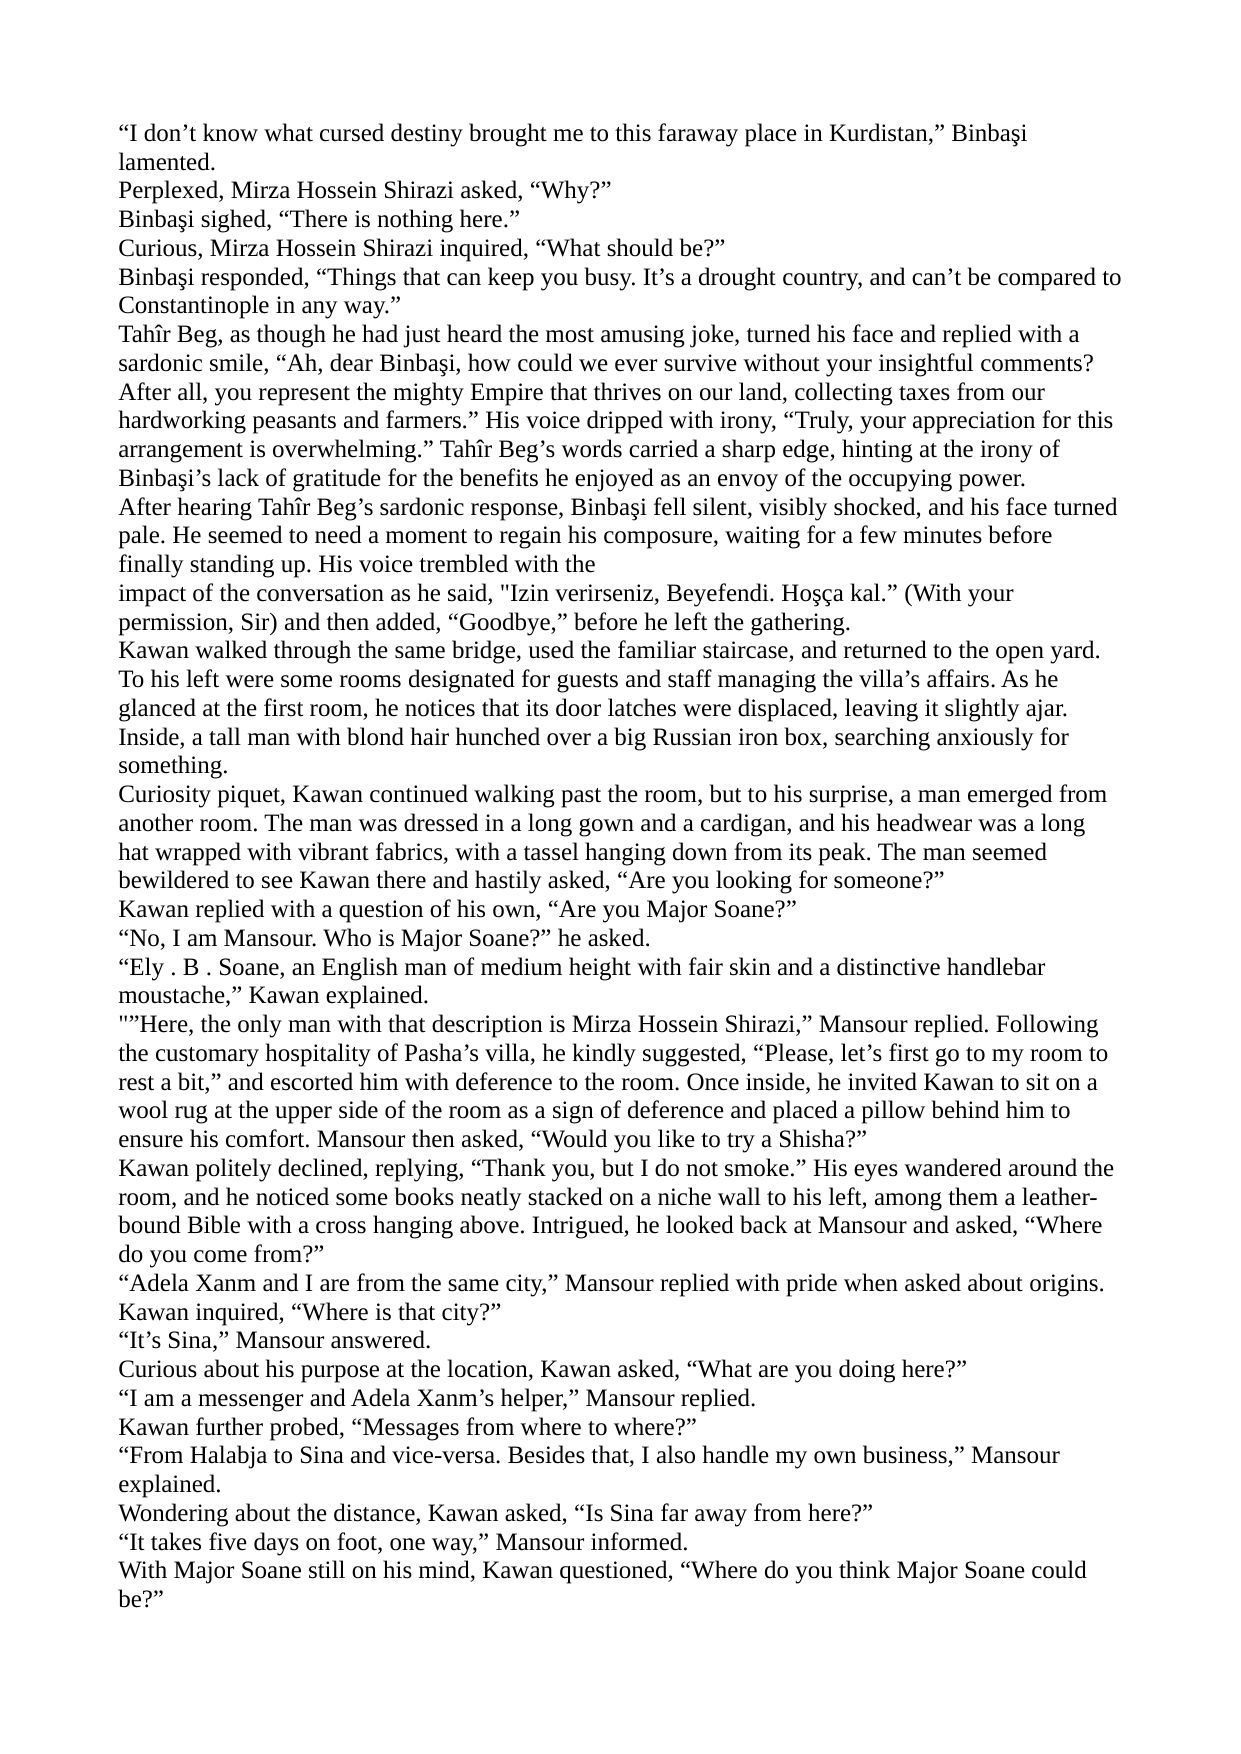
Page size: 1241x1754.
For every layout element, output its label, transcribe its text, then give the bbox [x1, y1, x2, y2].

text Binbaşi responded, “Things that can keep you busy. It’s a drought country, and can’t be compared to Constantinople in any way.” [118, 262, 1122, 319]
text Kawan walked through the same bridge, used the familiar staircase, and returned to the open yard. To his left were some rooms designated for guests and staff managing the villa’s affairs. As he glanced at the first room, he notices that its door latches were displaced, leaving it slightly ajar. Inside, a tall man with blond hair hunched over a big Russian iron box, searching anxiously for something. [118, 636, 1122, 779]
text “I am a messenger and Adela Xanm’s helper,” Mansour replied. [118, 1383, 1122, 1412]
text “I don’t know what cursed destiny brought me to this faraway place in Kurdistan,” Binbaşi lamented. [118, 118, 1122, 176]
text Tahîr Beg, as though he had just heard the most amusing joke, turned his face and replied with a sardonic smile, “Ah, dear Binbaşi, how could we ever survive without your insightful comments? After all, you represent the mighty Empire that thrives on our land, collecting taxes from our hardworking peasants and farmers.” His voice dripped with irony, “Truly, your appreciation for this arrangement is overwhelming.” Tahîr Beg’s words carried a sharp edge, hinting at the irony of Binbaşi’s lack of gratitude for the benefits he enjoyed as an envoy of the occupying power. [118, 319, 1122, 492]
text “It’s Sina,” Mansour answered. [118, 1326, 1122, 1354]
text Wondering about the distance, Kawan asked, “Is Sina far away from here?” [118, 1498, 1122, 1527]
text Kawan further probed, “Messages from where to where?” [118, 1412, 1122, 1441]
text Kawan inquired, “Where is that city?” [118, 1297, 1122, 1326]
text After hearing Tahîr Beg’s sardonic response, Binbaşi fell silent, visibly shocked, and his face turned pale. He seemed to need a moment to regain his composure, waiting for a few minutes before finally standing up. His voice trembled with the [118, 492, 1122, 578]
text Perplexed, Mirza Hossein Shirazi asked, “Why?” [118, 176, 1122, 204]
text Kawan politely declined, replying, “Thank you, but I do not smoke.” His eyes wandered around the room, and he noticed some books neatly stacked on a niche wall to his left, among them a leather-bound Bible with a cross hanging above. Intrigued, he looked back at Mansour and asked, “Where do you come from?” [118, 1153, 1122, 1268]
text “No, I am Mansour. Who is Major Soane?” he asked. [118, 923, 1122, 952]
text “Adela Xanm and I are from the same city,” Mansour replied with pride when asked about origins. [118, 1268, 1122, 1297]
text “From Halabja to Sina and vice-versa. Besides that, I also handle my own business,” Mansour explained. [118, 1441, 1122, 1498]
text impact of the conversation as he said, "Izin verirseniz, Beyefendi. Hoşça kal.” (With your permission, Sir) and then added, “Goodbye,” before he left the gathering. [118, 578, 1122, 636]
text With Major Soane still on his mind, Kawan questioned, “Where do you think Major Soane could be?” [118, 1556, 1122, 1613]
text "”Here, the only man with that description is Mirza Hossein Shirazi,” Mansour replied. Following the customary hospitality of Pasha’s villa, he kindly suggested, “Please, let’s first go to my room to rest a bit,” and escorted him with deference to the room. Once inside, he invited Kawan to sit on a wool rug at the upper side of the room as a sign of deference and placed a pillow behind him to ensure his comfort. Mansour then asked, “Would you like to try a Shisha?” [118, 1009, 1122, 1153]
text “Ely . B . Soane, an English man of medium height with fair skin and a distinctive handlebar moustache,” Kawan explained. [118, 952, 1122, 1009]
text Curious, Mirza Hossein Shirazi inquired, “What should be?” [118, 233, 1122, 262]
text Curious about his purpose at the location, Kawan asked, “What are you doing here?” [118, 1354, 1122, 1383]
text Curiosity piquet, Kawan continued walking past the room, but to his surprise, a man emerged from another room. The man was dressed in a long gown and a cardigan, and his headwear was a long hat wrapped with vibrant fabrics, with a tassel hanging down from its peak. The man seemed bewildered to see Kawan there and hastily asked, “Are you looking for someone?” [118, 779, 1122, 894]
text Binbaşi sighed, “There is nothing here.” [118, 204, 1122, 233]
text Kawan replied with a question of his own, “Are you Major Soane?” [118, 894, 1122, 923]
text “It takes five days on foot, one way,” Mansour informed. [118, 1527, 1122, 1556]
